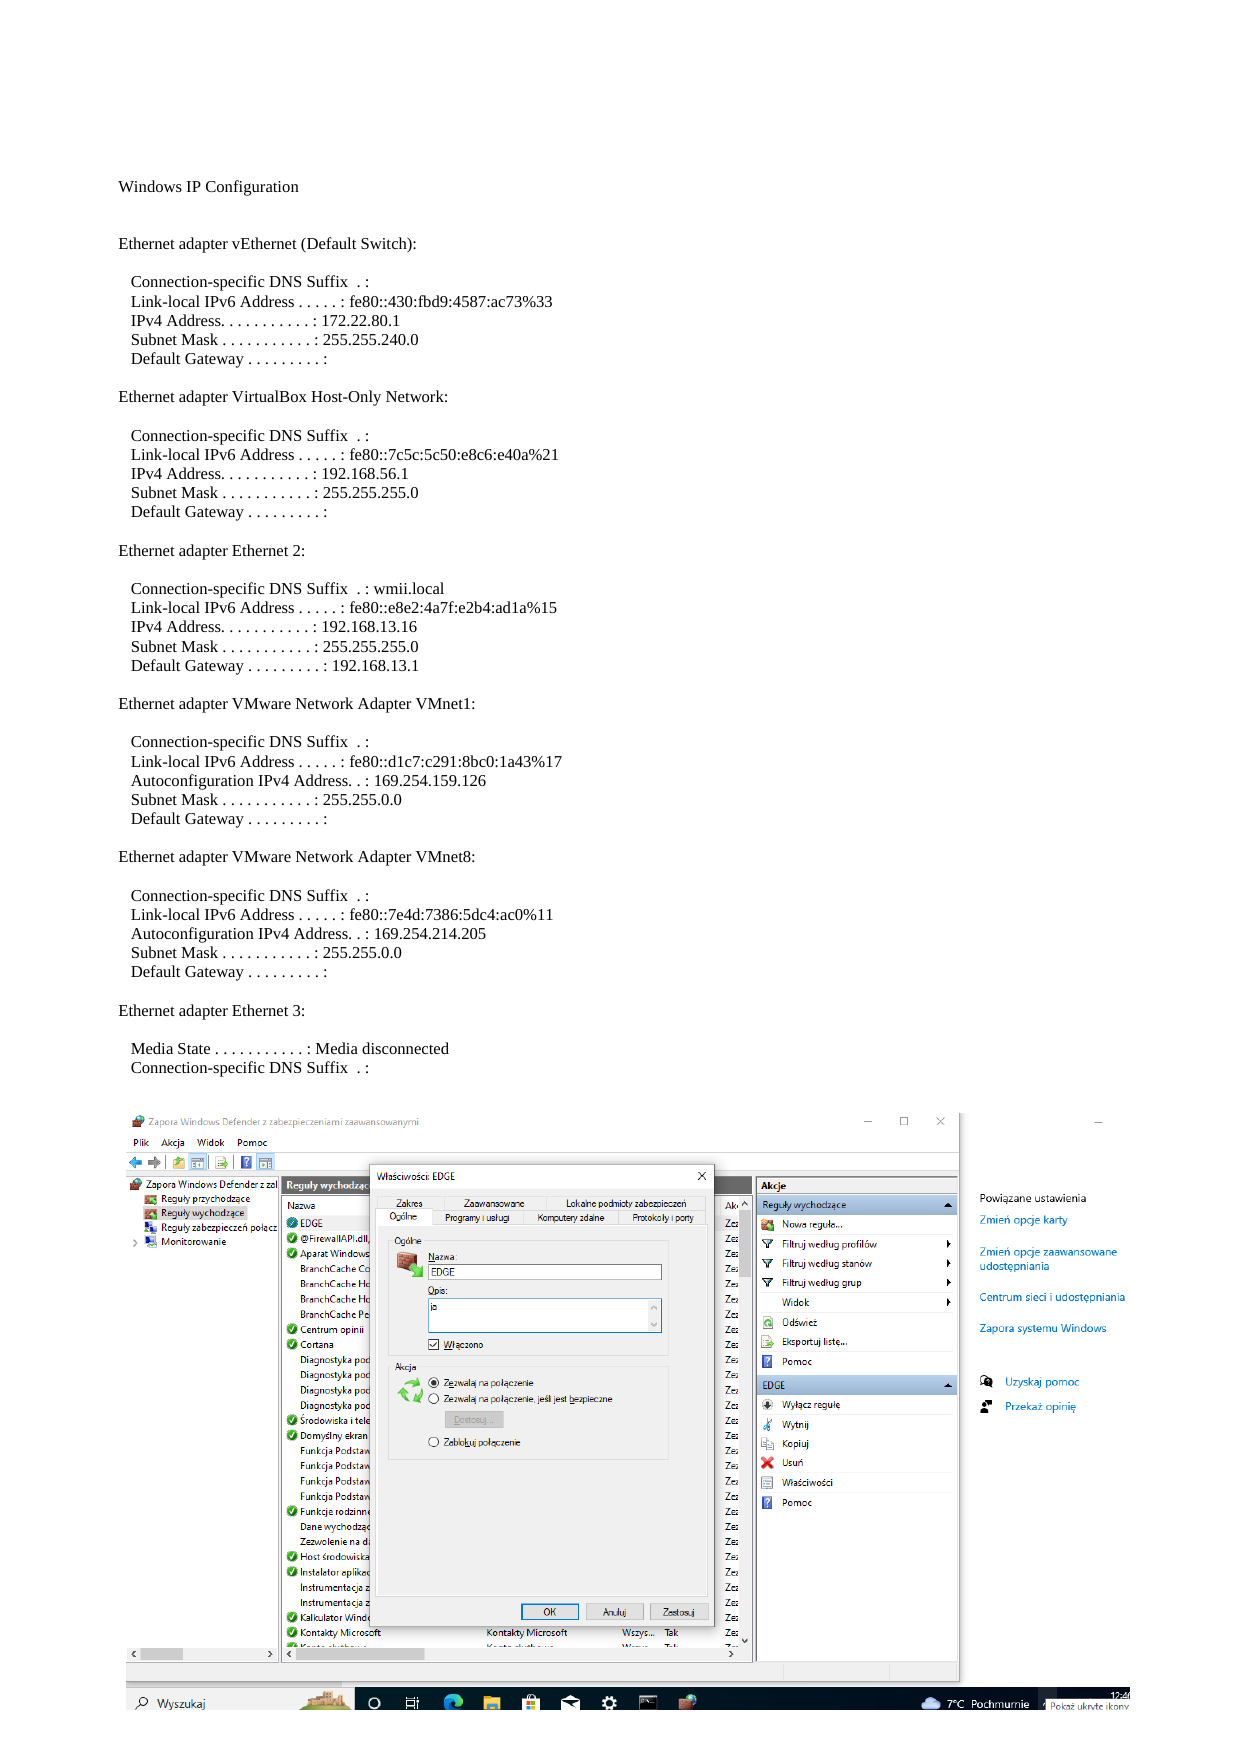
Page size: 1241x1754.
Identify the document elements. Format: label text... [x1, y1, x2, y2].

text Media State . . . . . . . . . . . : Media disconnected [118, 1039, 1122, 1058]
text Ethernet adapter vEthernet (Default Switch): [118, 234, 1122, 253]
text Subnet Mask . . . . . . . . . . . : 255.255.240.0 [118, 330, 1122, 349]
text Connection-specific DNS Suffix . : [118, 886, 1122, 905]
text IPv4 Address. . . . . . . . . . . : 172.22.80.1 [118, 311, 1122, 330]
text Connection-specific DNS Suffix . : [118, 272, 1122, 291]
text Autoconfiguration IPv4 Address. . : 169.254.214.205 [118, 924, 1122, 943]
text Link-local IPv6 Address . . . . . : fe80::7e4d:7386:5dc4:ac0%11 [118, 905, 1122, 924]
text Connection-specific DNS Suffix . : wmii.local [118, 579, 1122, 598]
text Default Gateway . . . . . . . . . : [118, 962, 1122, 981]
text Connection-specific DNS Suffix . : [118, 426, 1122, 445]
text Link-local IPv6 Address . . . . . : fe80::d1c7:c291:8bc0:1a43%17 [118, 751, 1122, 771]
text IPv4 Address. . . . . . . . . . . : 192.168.56.1 [118, 464, 1122, 483]
text Ethernet adapter VMware Network Adapter VMnet1: [118, 694, 1122, 713]
text Link-local IPv6 Address . . . . . : fe80::7c5c:5c50:e8c6:e40a%21 [118, 445, 1122, 464]
text Default Gateway . . . . . . . . . : [118, 809, 1122, 828]
text IPv4 Address. . . . . . . . . . . : 192.168.13.16 [118, 617, 1122, 636]
text Link-local IPv6 Address . . . . . : fe80::e8e2:4a7f:e2b4:ad1a%15 [118, 598, 1122, 617]
text Subnet Mask . . . . . . . . . . . : 255.255.255.0 [118, 636, 1122, 656]
text Subnet Mask . . . . . . . . . . . : 255.255.0.0 [118, 943, 1122, 962]
text Connection-specific DNS Suffix . : [118, 1058, 1122, 1077]
text Ethernet adapter Ethernet 3: [118, 1001, 1122, 1020]
text Subnet Mask . . . . . . . . . . . : 255.255.0.0 [118, 790, 1122, 809]
text Default Gateway . . . . . . . . . : [118, 349, 1122, 368]
text Subnet Mask . . . . . . . . . . . : 255.255.255.0 [118, 483, 1122, 502]
text Autoconfiguration IPv4 Address. . : 169.254.159.126 [118, 771, 1122, 790]
text Connection-specific DNS Suffix . : [118, 732, 1122, 751]
text Default Gateway . . . . . . . . . : [118, 502, 1122, 521]
text Link-local IPv6 Address . . . . . : fe80::430:fbd9:4587:ac73%33 [118, 291, 1122, 311]
text Windows IP Configuration [118, 176, 1122, 196]
text Ethernet adapter Ethernet 2: [118, 541, 1122, 560]
text Ethernet adapter VirtualBox Host-Only Network: [118, 387, 1122, 406]
text Default Gateway . . . . . . . . . : 192.168.13.1 [118, 656, 1122, 675]
text Ethernet adapter VMware Network Adapter VMnet8: [118, 847, 1122, 866]
picture [126, 1113, 1130, 1710]
